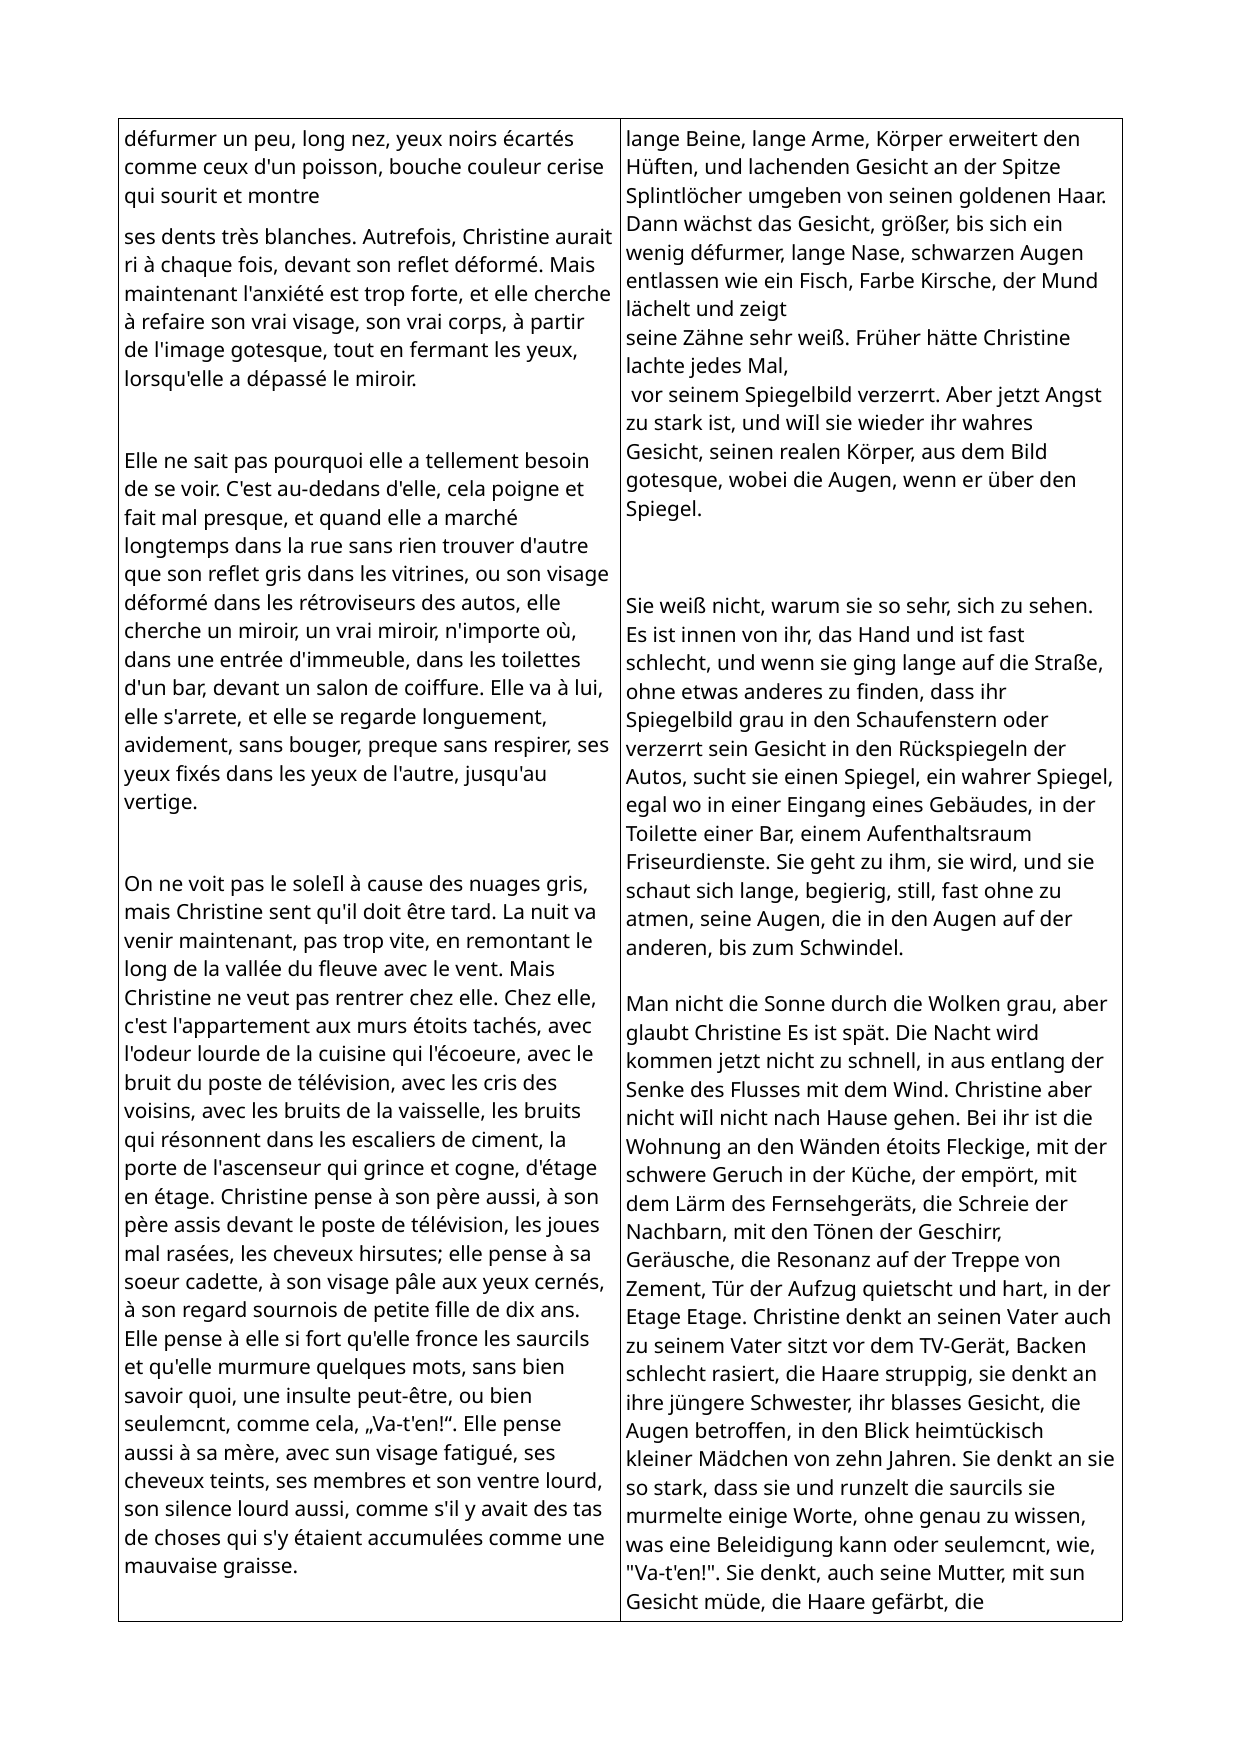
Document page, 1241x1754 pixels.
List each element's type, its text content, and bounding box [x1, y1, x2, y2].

table_cell lange Beine, lange Arme, Körper erweitert den Hüften, und lachenden Gesicht an der Spitze Splintlöcher umgeben von seinen goldenen Haar. Dann wächst das Gesicht, größer, bis sich ein wenig défurmer, lange Nase, schwarzen Augen entlassen wie ein Fisch, Farbe Kirsche, der Mund lächelt und zeigt seine Zähne sehr weiß. Früher hätte Christine lachte jedes Mal, vor seinem Spiegelbild verzerrt. Aber jetzt Angst zu stark ist, und wiIl sie wieder ihr wahres Gesicht, seinen realen Körper, aus dem Bild gotesque, wobei die Augen, wenn er über den Spiegel. Sie weiß nicht, warum sie so sehr, sich zu sehen. Es ist innen von ihr, das Hand und ist fast schlecht, und wenn sie ging lange auf die Straße, ohne etwas anderes zu finden, dass ihr Spiegelbild grau in den Schaufenstern oder verzerrt sein Gesicht in den Rückspiegeln der Autos, sucht sie einen Spiegel, ein wahrer Spiegel, egal wo in einer Eingang eines Gebäudes, in der Toilette einer Bar, einem Aufenthaltsraum Friseurdienste. Sie geht zu ihm, sie wird, und sie schaut sich lange, begierig, still, fast ohne zu atmen, seine Augen, die in den Augen auf der anderen, bis zum Schwindel. Man nicht die Sonne durch die Wolken grau, aber glaubt Christine Es ist spät. Die Nacht wird kommen jetzt nicht zu schnell, in aus entlang der Senke des Flusses mit dem Wind. Christine aber nicht wiIl nicht nach Hause gehen. Bei ihr ist die Wohnung an den Wänden étoits Fleckige, mit der schwere Geruch in der Küche, der empört, mit dem Lärm des Fernsehgeräts, die Schreie der Nachbarn, mit den Tönen der Geschirr, Geräusche, die Resonanz auf der Treppe von Zement, Tür der Aufzug quietscht und hart, in der Etage Etage. Christine denkt an seinen Vater auch zu seinem Vater sitzt vor dem TV-Gerät, Backen schlecht rasiert, die Haare struppig, sie denkt an ihre jüngere Schwester, ihr blasses Gesicht, die Augen betroffen, in den Blick heimtückisch kleiner Mädchen von zehn Jahren. Sie denkt an sie so stark, dass sie und runzelt die saurcils sie murmelte einige Worte, ohne genau zu wissen, was eine Beleidigung kann oder seulemcnt, wie, "Va-t'en!". Sie denkt, auch seine Mutter, mit sun Gesicht müde, die Haare gefärbt, die [621, 119, 1122, 1621]
table_cell défurmer un peu, long nez, yeux noirs écartés comme ceux d'un poisson, bouche couleur cerise qui sourit et montre ses dents très blanches. Autrefois, Christine aurait ri à chaque fois, devant son reflet déformé. Mais maintenant l'anxiété est trop forte, et elle cherche à refaire son vrai visage, son vrai corps, à partir de l'image gotesque, tout en fermant les yeux, lorsqu'elle a dépassé le miroir. Elle ne sait pas pourquoi elle a tellement besoin de se voir. C'est au-dedans d'elle, cela poigne et fait mal presque, et quand elle a marché longtemps dans la rue sans rien trouver d'autre que son reflet gris dans les vitrines, ou son visage déformé dans les rétroviseurs des autos, elle cherche un miroir, un vrai miroir, n'importe où, dans une entrée d'immeuble, dans les toilettes d'un bar, devant un salon de coiffure. Elle va à lui, elle s'arrete, et elle se regarde longuement, avidement, sans bouger, preque sans respirer, ses yeux fixés dans les yeux de l'autre, jusqu'au vertige. On ne voit pas le soleIl à cause des nuages gris, mais Christine sent qu'il doit être tard. La nuit va venir maintenant, pas trop vite, en remontant le long de la vallée du fleuve avec le vent. Mais Christine ne veut pas rentrer chez elle. Chez elle, c'est l'appartement aux murs étoits tachés, avec l'odeur lourde de la cuisine qui l'écoeure, avec le bruit du poste de télévision, avec les cris des voisins, avec les bruits de la vaisselle, les bruits qui résonnent dans les escaliers de ciment, la porte de l'ascenseur qui grince et cogne, d'étage en étage. Christine pense à son père aussi, à son père assis devant le poste de télévision, les joues mal rasées, les cheveux hirsutes; elle pense à sa soeur cadette, à son visage pâle aux yeux cernés, à son regard sournois de petite fille de dix ans. Elle pense à elle si fort qu'elle fronce les saurcils et qu'elle murmure quelques mots, sans bien savoir quoi, une insulte peut-être, ou bien seulemcnt, comme cela, „Va-t'en!“. Elle pense aussi à sa mère, avec sun visage fatigué, ses cheveux teints, ses membres et son ventre lourd, son silence lourd aussi, comme s'il y avait des tas de choses qui s'y étaient accumulées comme une mauvaise graisse. [119, 119, 620, 1621]
